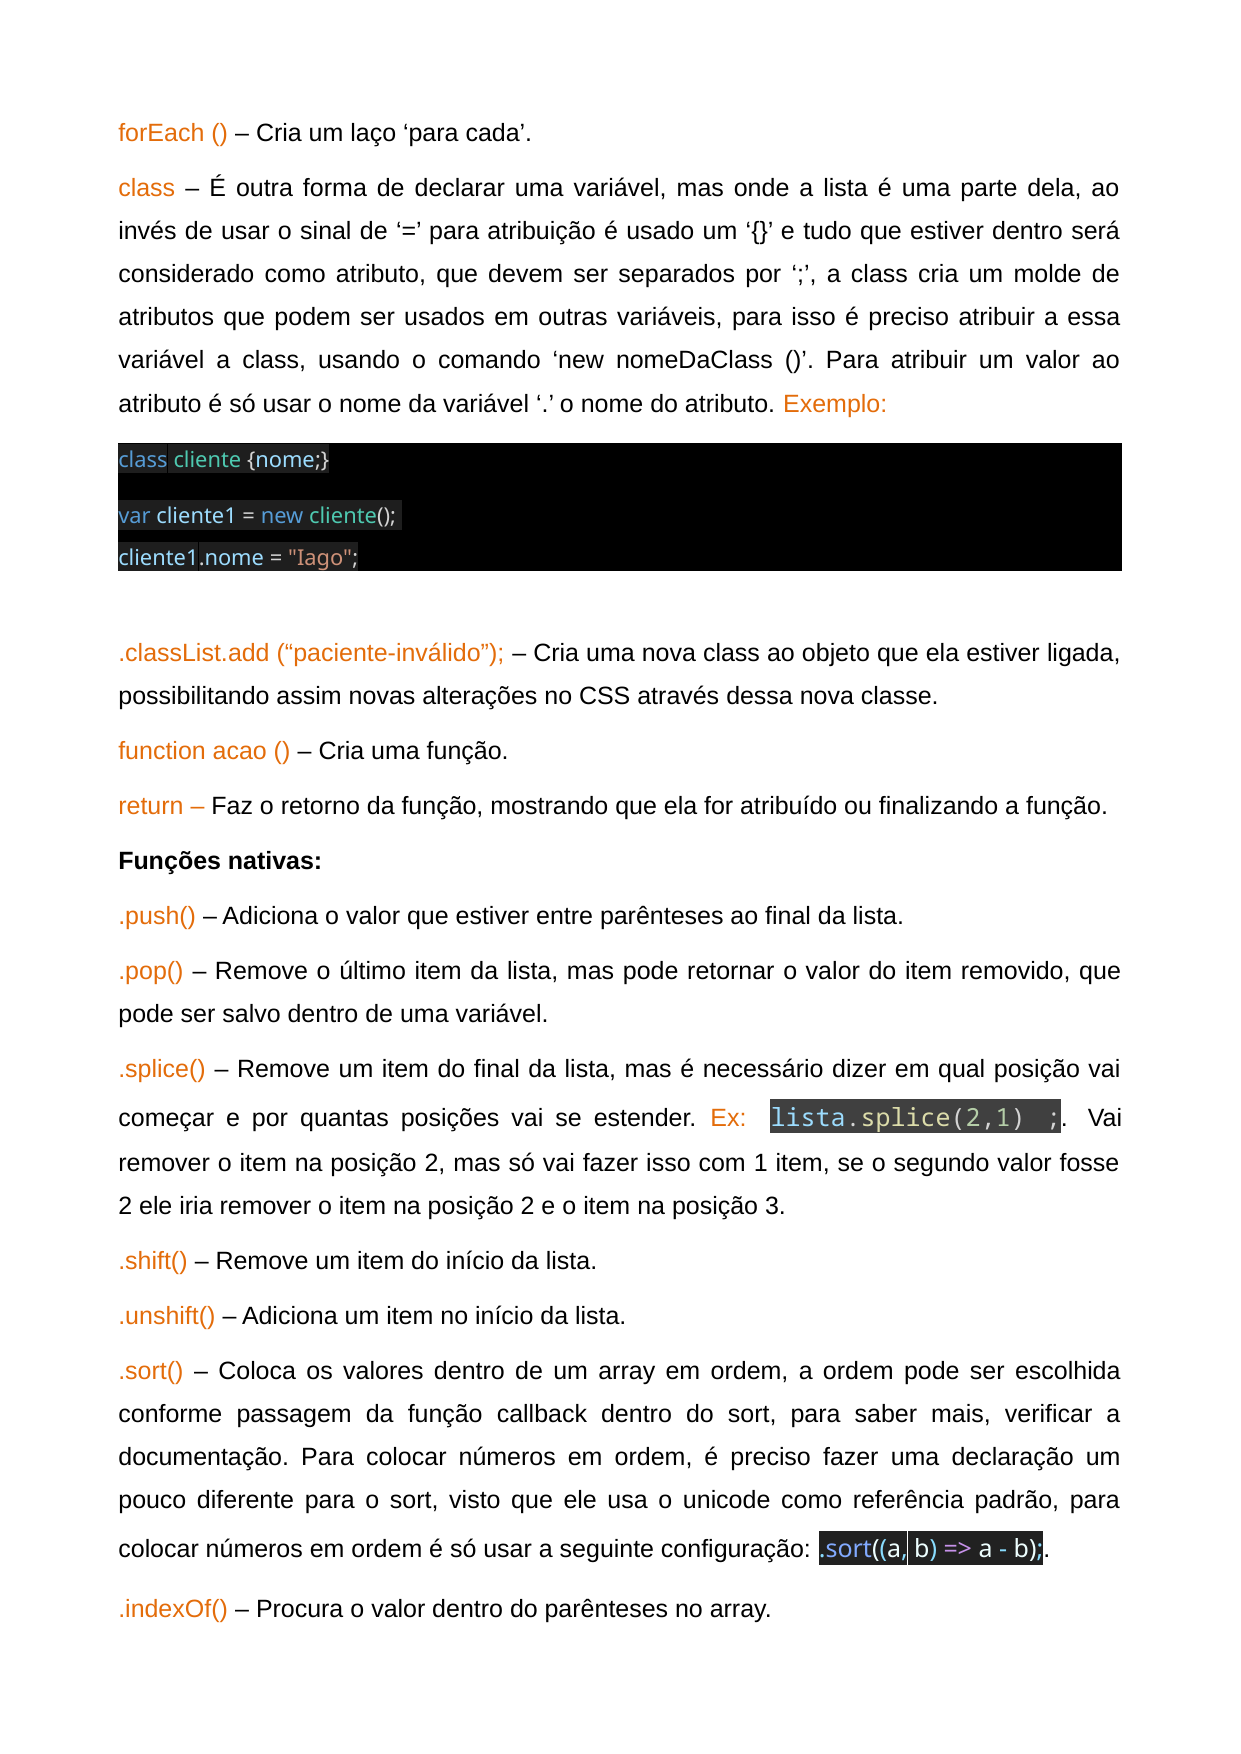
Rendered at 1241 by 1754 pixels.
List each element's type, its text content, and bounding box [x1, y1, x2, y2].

text forEach () – Cria um laço ‘para cada’. [118, 118, 1122, 147]
text .shift() – Remove um item do início da lista. [118, 1246, 1122, 1274]
text .classList.add (“paciente-inválido”); – Cria uma nova class ao objeto que ela estiver ligada, possibilitando assim novas alterações no CSS através dessa nova classe. [118, 638, 1122, 710]
text return – Faz o retorno da função, mostrando que ela for atribuído ou finalizando a função. [118, 791, 1122, 820]
text class – É outra forma de declarar uma variável, mas onde a lista é uma parte dela, ao invés de usar o sinal de ‘=’ para atribuição é usado um ‘{}’ e tudo que estiver dentro será considerado como atributo, que devem ser separados por ‘;’, a class cria um molde de atributos que podem ser usados em outras variáveis, para isso é preciso atribuir a essa variável a class, usando o comando ‘new nomeDaClass ()’. Para atribuir um valor ao atributo é só usar o nome da variável ‘.’ o nome do atributo. Exemplo: [118, 173, 1122, 417]
text .splice() – Remove um item do final da lista, mas é necessário dizer em qual posição vai começar e por quantas posições vai se estender. Ex: lista.splice(2,1) ;. Vai remover o item na posição 2, mas só vai fazer isso com 1 item, se o segundo valor fosse 2 ele iria remover o item na posição 2 e o item na posição 3. [118, 1054, 1122, 1220]
text Funções nativas: [118, 846, 1122, 874]
text class cliente {nome;} [118, 443, 1122, 473]
text .push() – Adiciona o valor que estiver entre parênteses ao final da lista. [118, 901, 1122, 929]
text .sort() – Coloca os valores dentro de um array em ordem, a ordem pode ser escolhida conforme passagem da função callback dentro do sort, para saber mais, verificar a documentação. Para colocar números em ordem, é preciso fazer uma declaração um pouco diferente para o sort, visto que ele usa o unicode como referência padrão, para colocar números em ordem é só usar a seguinte configuração: .sort((a, b) => a - b);. [118, 1356, 1122, 1565]
text .unshift() – Adiciona um item no início da lista. [118, 1301, 1122, 1329]
text function acao () – Cria uma função. [118, 736, 1122, 765]
text cliente1.nome = "Iago"; [118, 542, 1122, 571]
text .pop() – Remove o último item da lista, mas pode retornar o valor do item removido, que pode ser salvo dentro de uma variável. [118, 956, 1122, 1027]
text .indexOf() – Procura o valor dentro do parênteses no array. [118, 1593, 1122, 1622]
text var cliente1 = new cliente(); [118, 500, 1122, 530]
